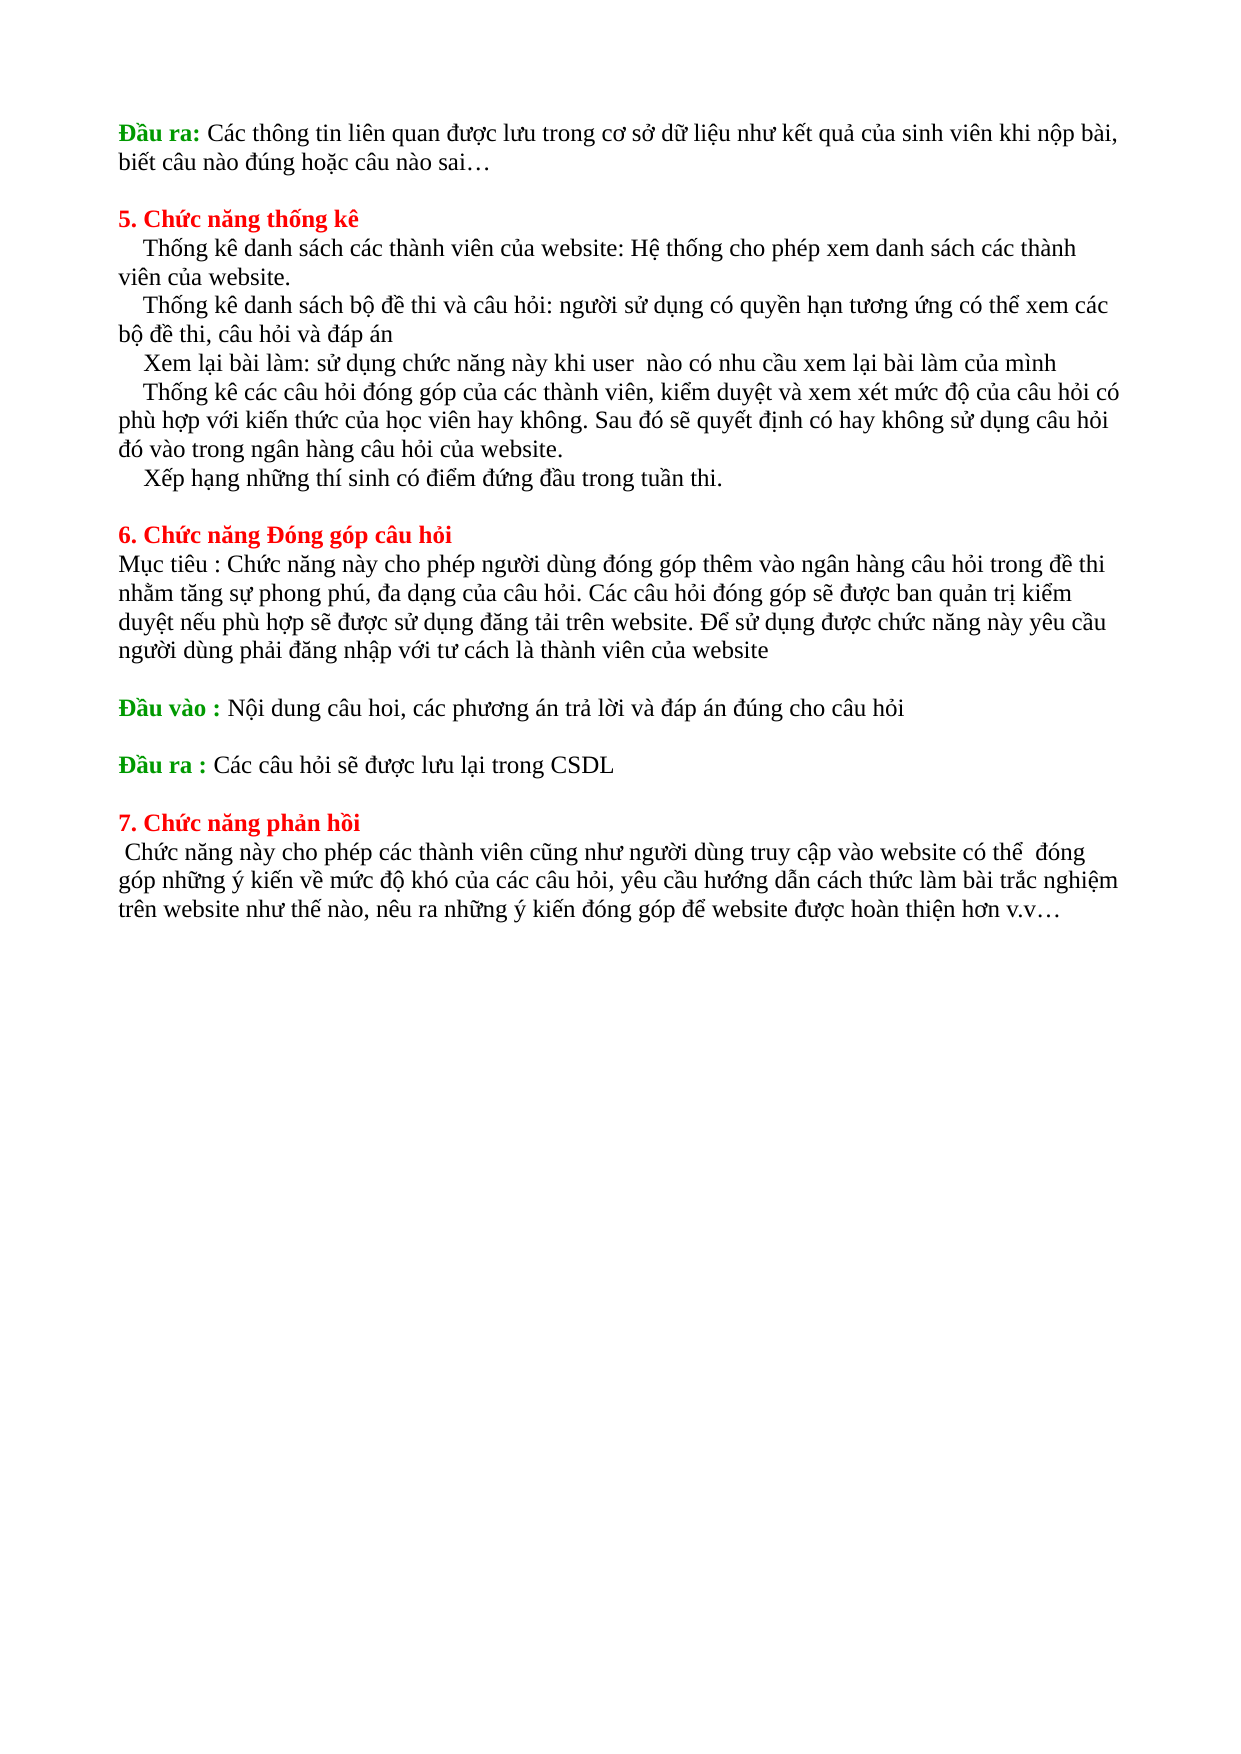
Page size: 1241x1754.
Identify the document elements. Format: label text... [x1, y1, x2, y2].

text Thống kê các câu hỏi đóng góp của các thành viên, kiểm duyệt và xem xét mức độ của câu hỏi có phù hợp với kiến thức của học viên hay không. Sau đó sẽ quyết định có hay không sử dụng câu hỏi đó vào trong ngân hàng câu hỏi của website. [118, 377, 1122, 463]
text Xếp hạng những thí sinh có điểm đứng đầu trong tuần thi. [118, 463, 1122, 492]
text Mục tiêu : Chức năng này cho phép người dùng đóng góp thêm vào ngân hàng câu hỏi trong đề thi nhằm tăng sự phong phú, đa dạng của câu hỏi. Các câu hỏi đóng góp sẽ được ban quản trị kiểm duyệt nếu phù hợp sẽ được sử dụng đăng tải trên website. Để sử dụng được chức năng này yêu cầu người dùng phải đăng nhập với tư cách là thành viên của website [118, 549, 1122, 664]
text 7. Chức năng phản hồi [118, 808, 1122, 837]
text 6. Chức năng Đóng góp câu hỏi [118, 521, 1122, 549]
text Thống kê danh sách bộ đề thi và câu hỏi: người sử dụng có quyền hạn tương ứng có thể xem các bộ đề thi, câu hỏi và đáp án [118, 291, 1122, 348]
text Thống kê danh sách các thành viên của website: Hệ thống cho phép xem danh sách các thành viên của website. [118, 233, 1122, 291]
text Đầu vào : Nội dung câu hoi, các phương án trả lời và đáp án đúng cho câu hỏi [118, 693, 1122, 722]
text Đầu ra: Các thông tin liên quan được lưu trong cơ sở dữ liệu như kết quả của sinh viên khi nộp bài, biết câu nào đúng hoặc câu nào sai… [118, 118, 1122, 176]
text Xem lại bài làm: sử dụng chức năng này khi user nào có nhu cầu xem lại bài làm của mình [118, 348, 1122, 377]
text 5. Chức năng thống kê [118, 204, 1122, 233]
text Chức năng này cho phép các thành viên cũng như người dùng truy cập vào website có thể đóng góp những ý kiến về mức độ khó của các câu hỏi, yêu cầu hướng dẫn cách thức làm bài trắc nghiệm trên website như thế nào, nêu ra những ý kiến đóng góp để website được hoàn thiện hơn v.v… [118, 837, 1122, 923]
text Đầu ra : Các câu hỏi sẽ được lưu lại trong CSDL [118, 751, 1122, 779]
